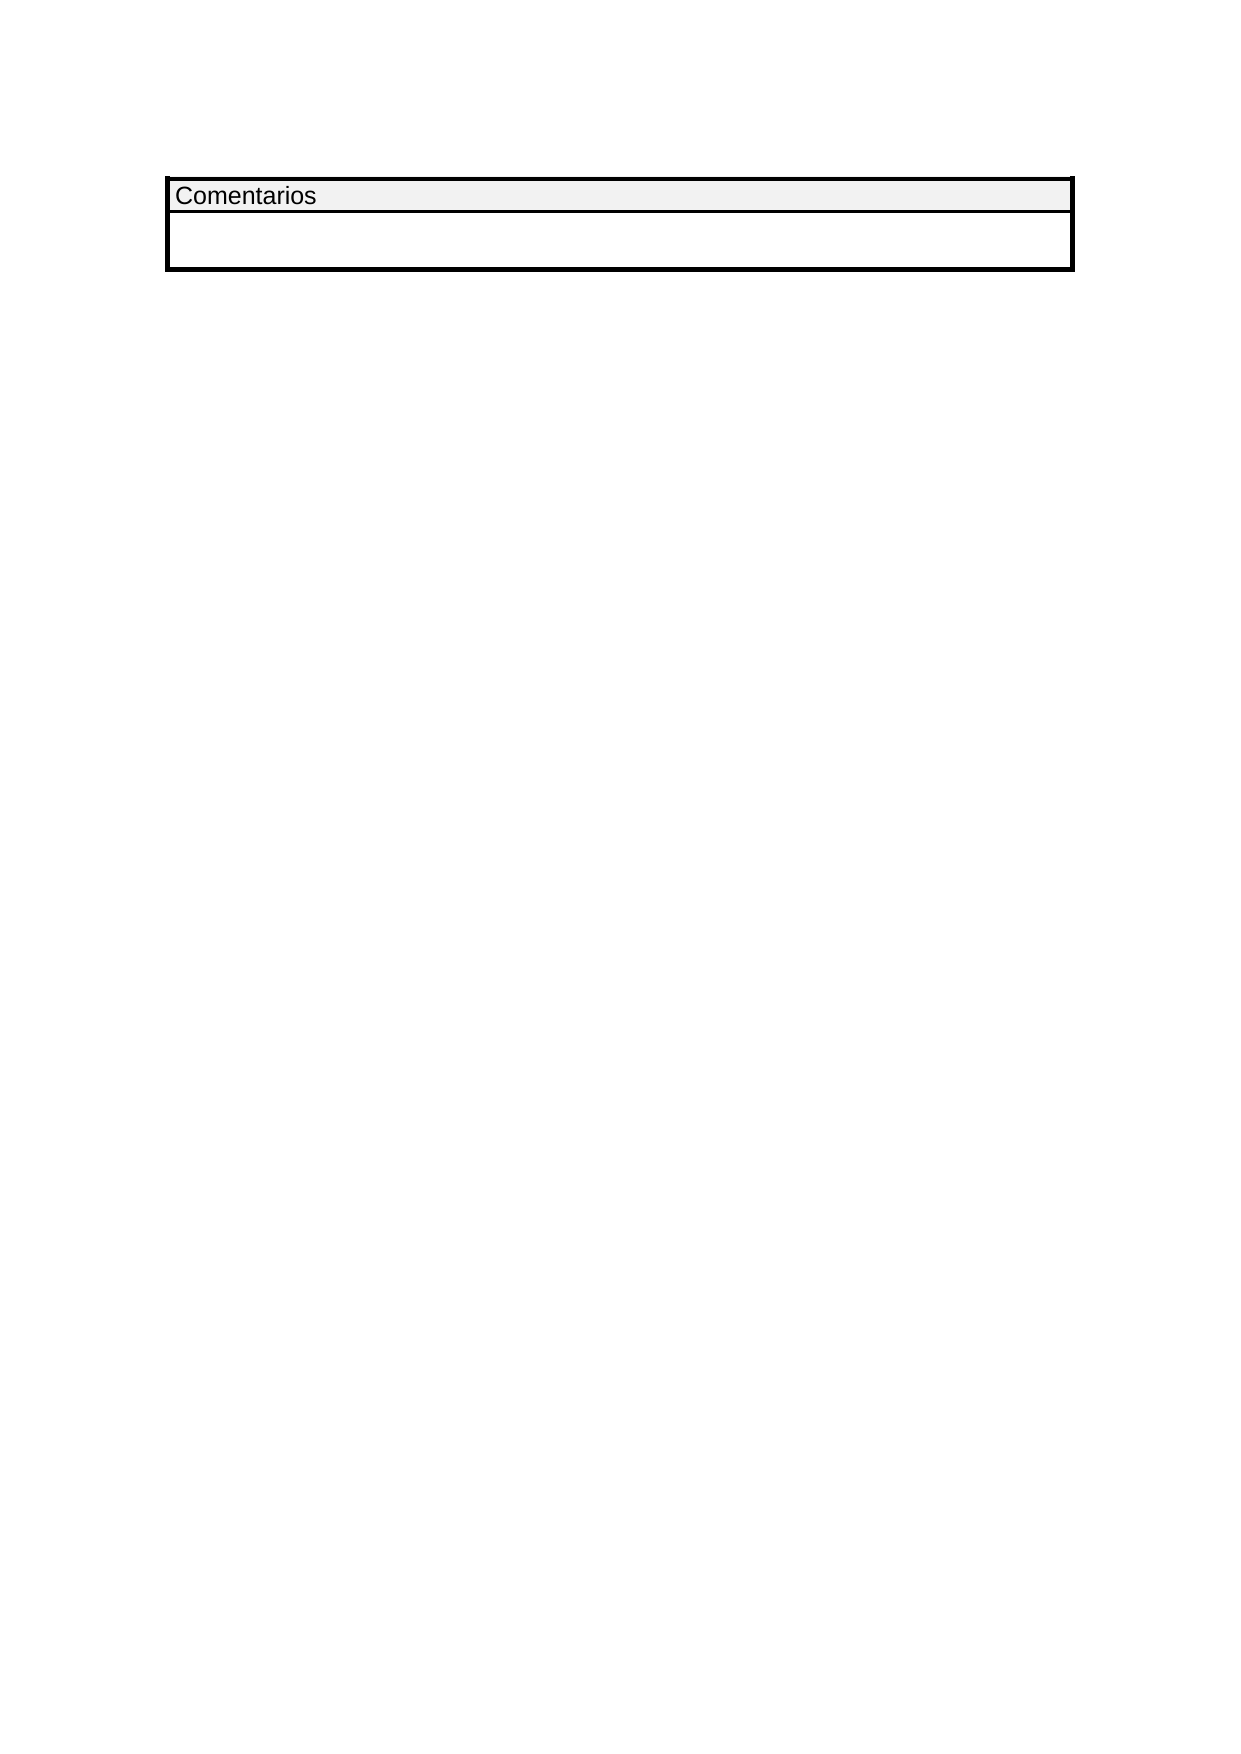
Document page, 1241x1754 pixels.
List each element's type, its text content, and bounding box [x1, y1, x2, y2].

table_header Comentarios [170, 181, 1070, 210]
table_cell [170, 213, 1070, 267]
